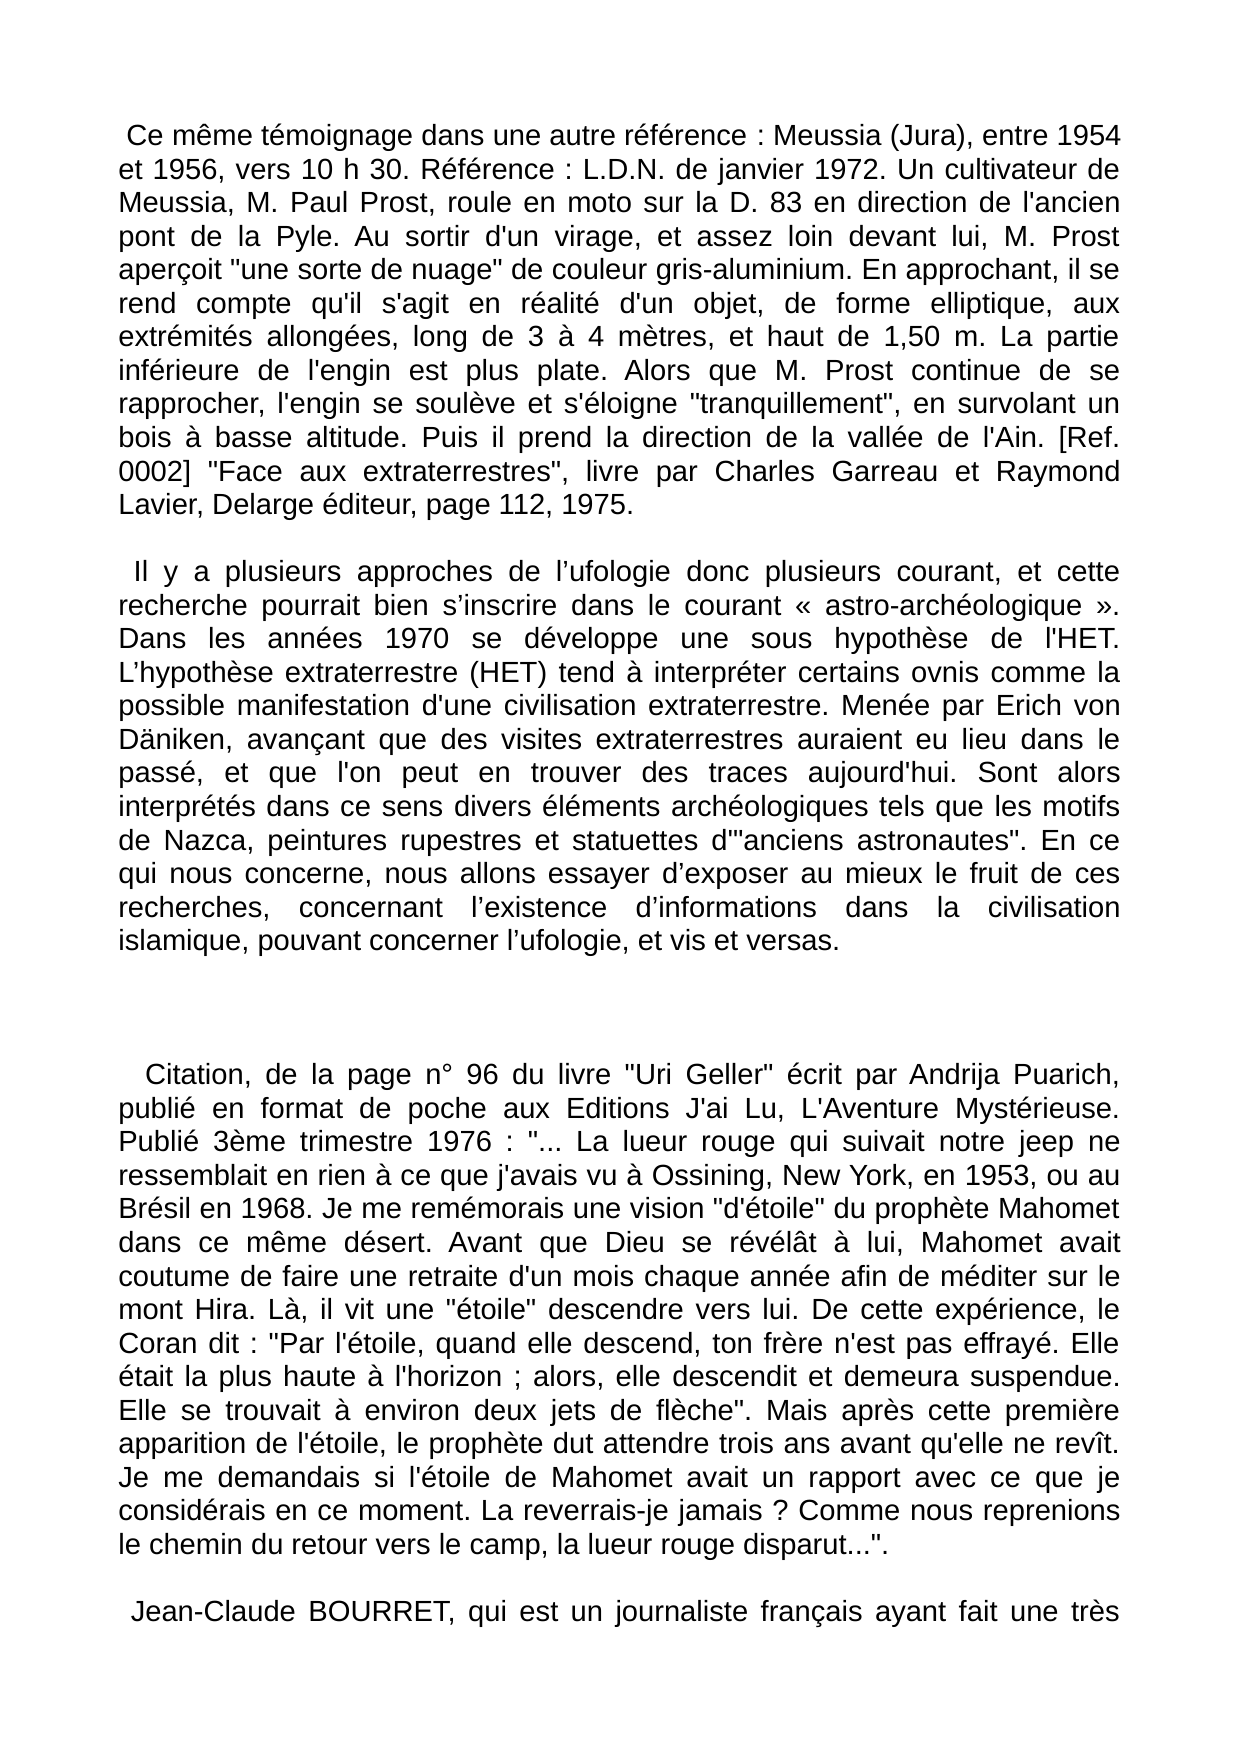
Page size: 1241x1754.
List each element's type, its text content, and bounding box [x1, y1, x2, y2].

text Ce même témoignage dans une autre référence : Meussia (Jura), entre 1954 et 1956, vers 10 h 30. Référence : L.D.N. de janvier 1972. Un cultivateur de Meussia, M. Paul Prost, roule en moto sur la D. 83 en direction de l'ancien pont de la Pyle. Au sortir d'un virage, et assez loin devant lui, M. Prost aperçoit "une sorte de nuage" de couleur gris-aluminium. En approchant, il se rend compte qu'il s'agit en réalité d'un objet, de forme elliptique, aux extrémités allongées, long de 3 à 4 mètres, et haut de 1,50 m. La partie inférieure de l'engin est plus plate. Alors que M. Prost continue de se rapprocher, l'engin se soulève et s'éloigne "tranquillement", en survolant un bois à basse altitude. Puis il prend la direction de la vallée de l'Ain. [Ref. 0002] "Face aux extraterrestres", livre par Charles Garreau et Raymond Lavier, Delarge éditeur, page 112, 1975. [118, 118, 1122, 521]
text Citation, de la page n° 96 du livre "Uri Geller" écrit par Andrija Puarich, publié en format de poche aux Editions J'ai Lu, L'Aventure Mystérieuse. Publié 3ème trimestre 1976 : "... La lueur rouge qui suivait notre jeep ne ressemblait en rien à ce que j'avais vu à Ossining, New York, en 1953, ou au Brésil en 1968. Je me remémorais une vision "d'étoile" du prophète Mahomet dans ce même désert. Avant que Dieu se révélât à lui, Mahomet avait coutume de faire une retraite d'un mois chaque année afin de méditer sur le mont Hira. Là, il vit une "étoile" descendre vers lui. De cette expérience, le Coran dit : "Par l'étoile, quand elle descend, ton frère n'est pas effrayé. Elle était la plus haute à l'horizon ; alors, elle descendit et demeura suspendue. Elle se trouvait à environ deux jets de flèche". Mais après cette première apparition de l'étoile, le prophète dut attendre trois ans avant qu'elle ne revît. Je me demandais si l'étoile de Mahomet avait un rapport avec ce que je considérais en ce moment. La reverrais-je jamais ? Comme nous reprenions le chemin du retour vers le camp, la lueur rouge disparut...". [118, 1057, 1122, 1560]
text Il y a plusieurs approches de l’ufologie donc plusieurs courant, et cette recherche pourrait bien s’inscrire dans le courant « astro-archéologique ». Dans les années 1970 se développe une sous hypothèse de l'HET. L’hypothèse extraterrestre (HET) tend à interpréter certains ovnis comme la possible manifestation d'une civilisation extraterrestre. Menée par Erich von Däniken, avançant que des visites extraterrestres auraient eu lieu dans le passé, et que l'on peut en trouver des traces aujourd'hui. Sont alors interprétés dans ce sens divers éléments archéologiques tels que les motifs de Nazca, peintures rupestres et statuettes d'"anciens astronautes". En ce qui nous concerne, nous allons essayer d’exposer au mieux le fruit de ces recherches, concernant l’existence d’informations dans la civilisation islamique, pouvant concerner l’ufologie, et vis et versas. [118, 554, 1122, 957]
text Jean-Claude BOURRET, qui est un journaliste français ayant fait une très [118, 1594, 1122, 1627]
